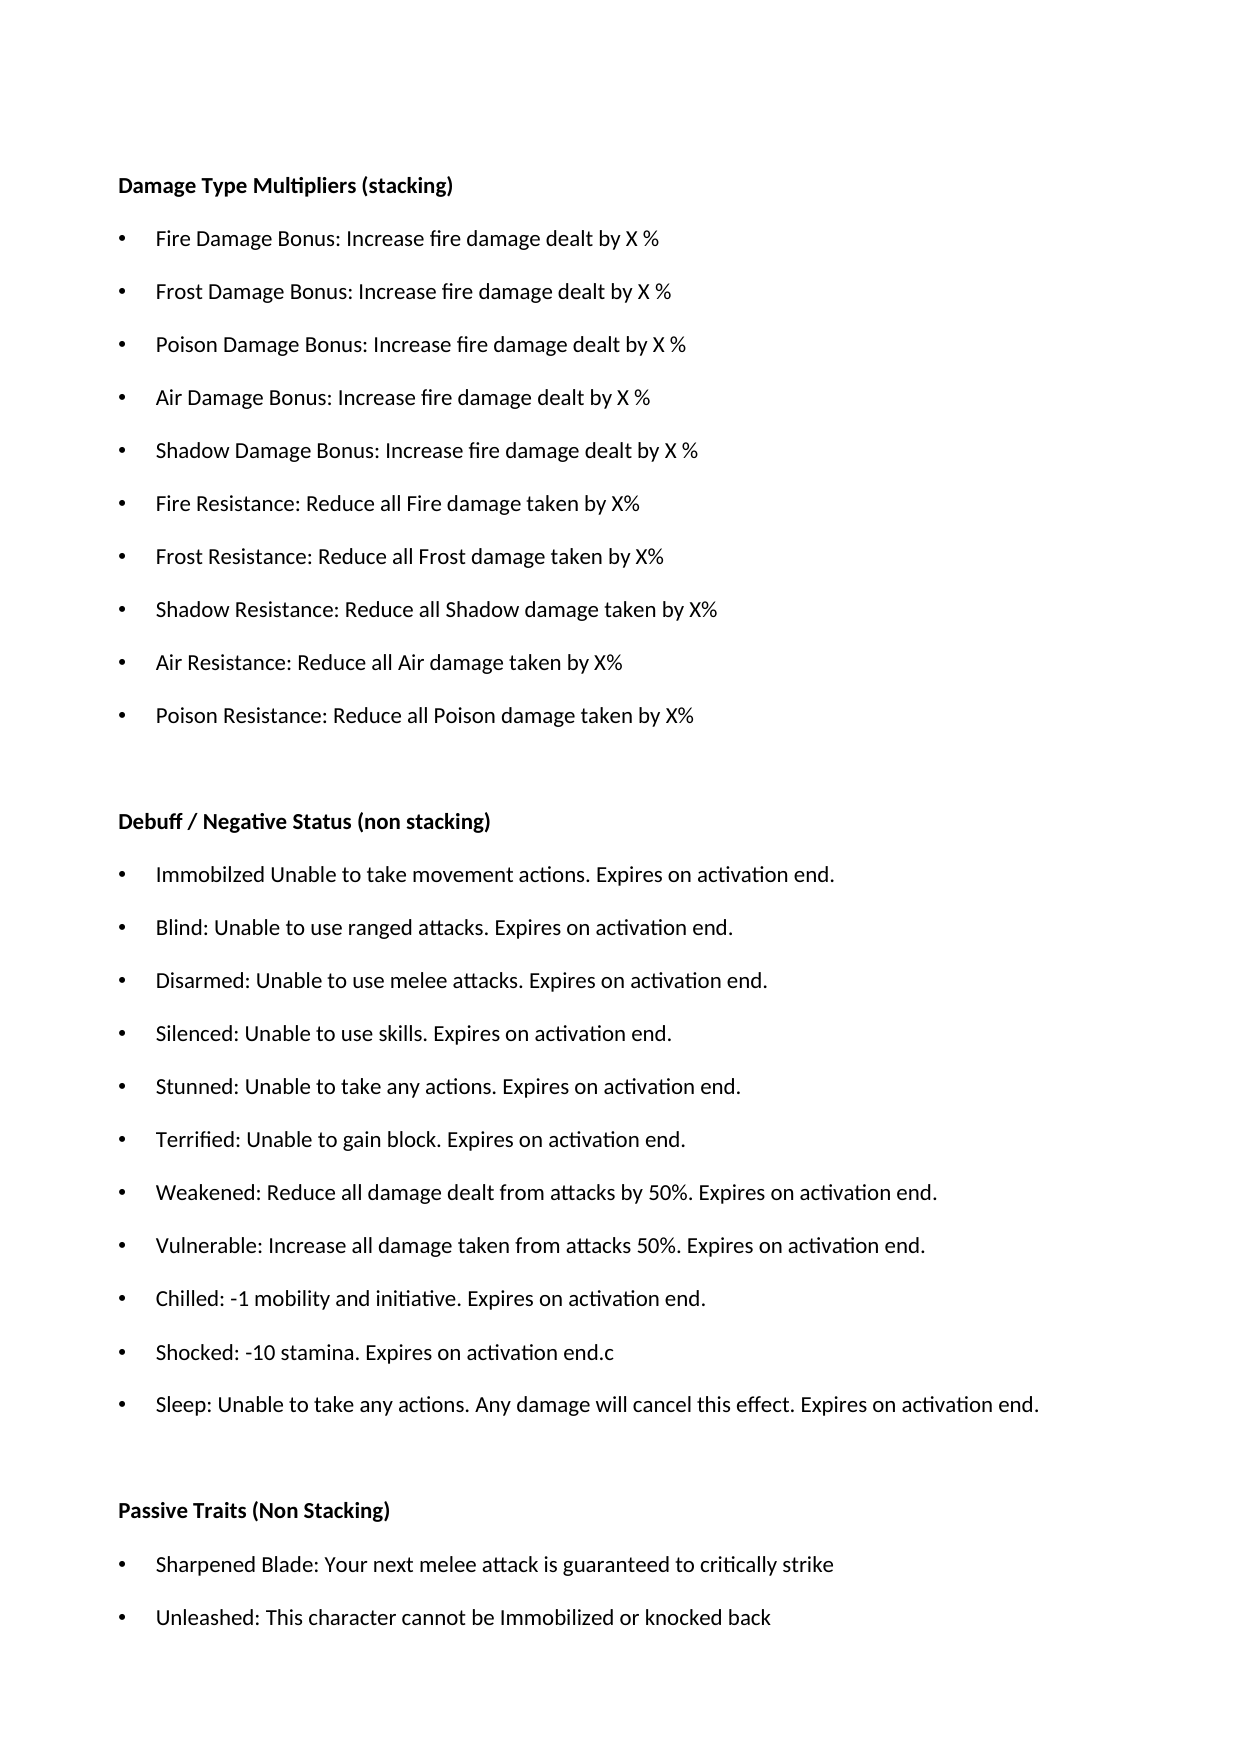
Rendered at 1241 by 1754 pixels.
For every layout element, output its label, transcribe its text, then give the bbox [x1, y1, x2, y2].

list Air Damage Bonus: Increase fire damage dealt by X % [81, 383, 1122, 411]
list Shadow Damage Bonus: Increase fire damage dealt by X % [81, 436, 1122, 464]
list Shadow Resistance: Reduce all Shadow damage taken by X% [81, 595, 1122, 623]
list Disarmed: Unable to use melee attacks. Expires on activation end. [81, 966, 1122, 994]
list Frost Damage Bonus: Increase fire damage dealt by X % [81, 277, 1122, 305]
list Air Resistance: Reduce all Air damage taken by X% [81, 648, 1122, 676]
list Terrified: Unable to gain block. Expires on activation end. [81, 1126, 1122, 1153]
text Damage Type Multipliers (stacking) [118, 171, 1122, 199]
list Sleep: Unable to take any actions. Any damage will cancel this effect. Expires on activation end. [81, 1391, 1122, 1419]
list Weakened: Reduce all damage dealt from attacks by 50%. Expires on activation end. [81, 1178, 1122, 1207]
list Blind: Unable to use ranged attacks. Expires on activation end. [81, 913, 1122, 941]
list Vulnerable: Increase all damage taken from attacks 50%. Expires on activation end. [81, 1232, 1122, 1259]
list Poison Damage Bonus: Increase fire damage dealt by X % [81, 330, 1122, 358]
list Immobilzed Unable to take movement actions. Expires on activation end. [81, 860, 1122, 888]
list Shocked: -10 stamina. Expires on activation end.c [81, 1338, 1122, 1366]
list Sharpened Blade: Your next melee attack is guaranteed to critically strike [81, 1550, 1122, 1578]
text Debuff / Negative Status (non stacking) [118, 807, 1122, 835]
text Passive Traits (Non Stacking) [118, 1497, 1122, 1525]
list Stunned: Unable to take any actions. Expires on activation end. [81, 1072, 1122, 1101]
list Poison Resistance: Reduce all Poison damage taken by X% [81, 701, 1122, 729]
list Silenced: Unable to use skills. Expires on activation end. [81, 1019, 1122, 1047]
list Chilled: -1 mobility and initiative. Expires on activation end. [81, 1284, 1122, 1313]
list Fire Resistance: Reduce all Fire damage taken by X% [81, 489, 1122, 517]
list Frost Resistance: Reduce all Frost damage taken by X% [81, 542, 1122, 570]
list Unleashed: This character cannot be Immobilized or knocked back [81, 1603, 1122, 1631]
list Fire Damage Bonus: Increase fire damage dealt by X % [81, 224, 1122, 252]
